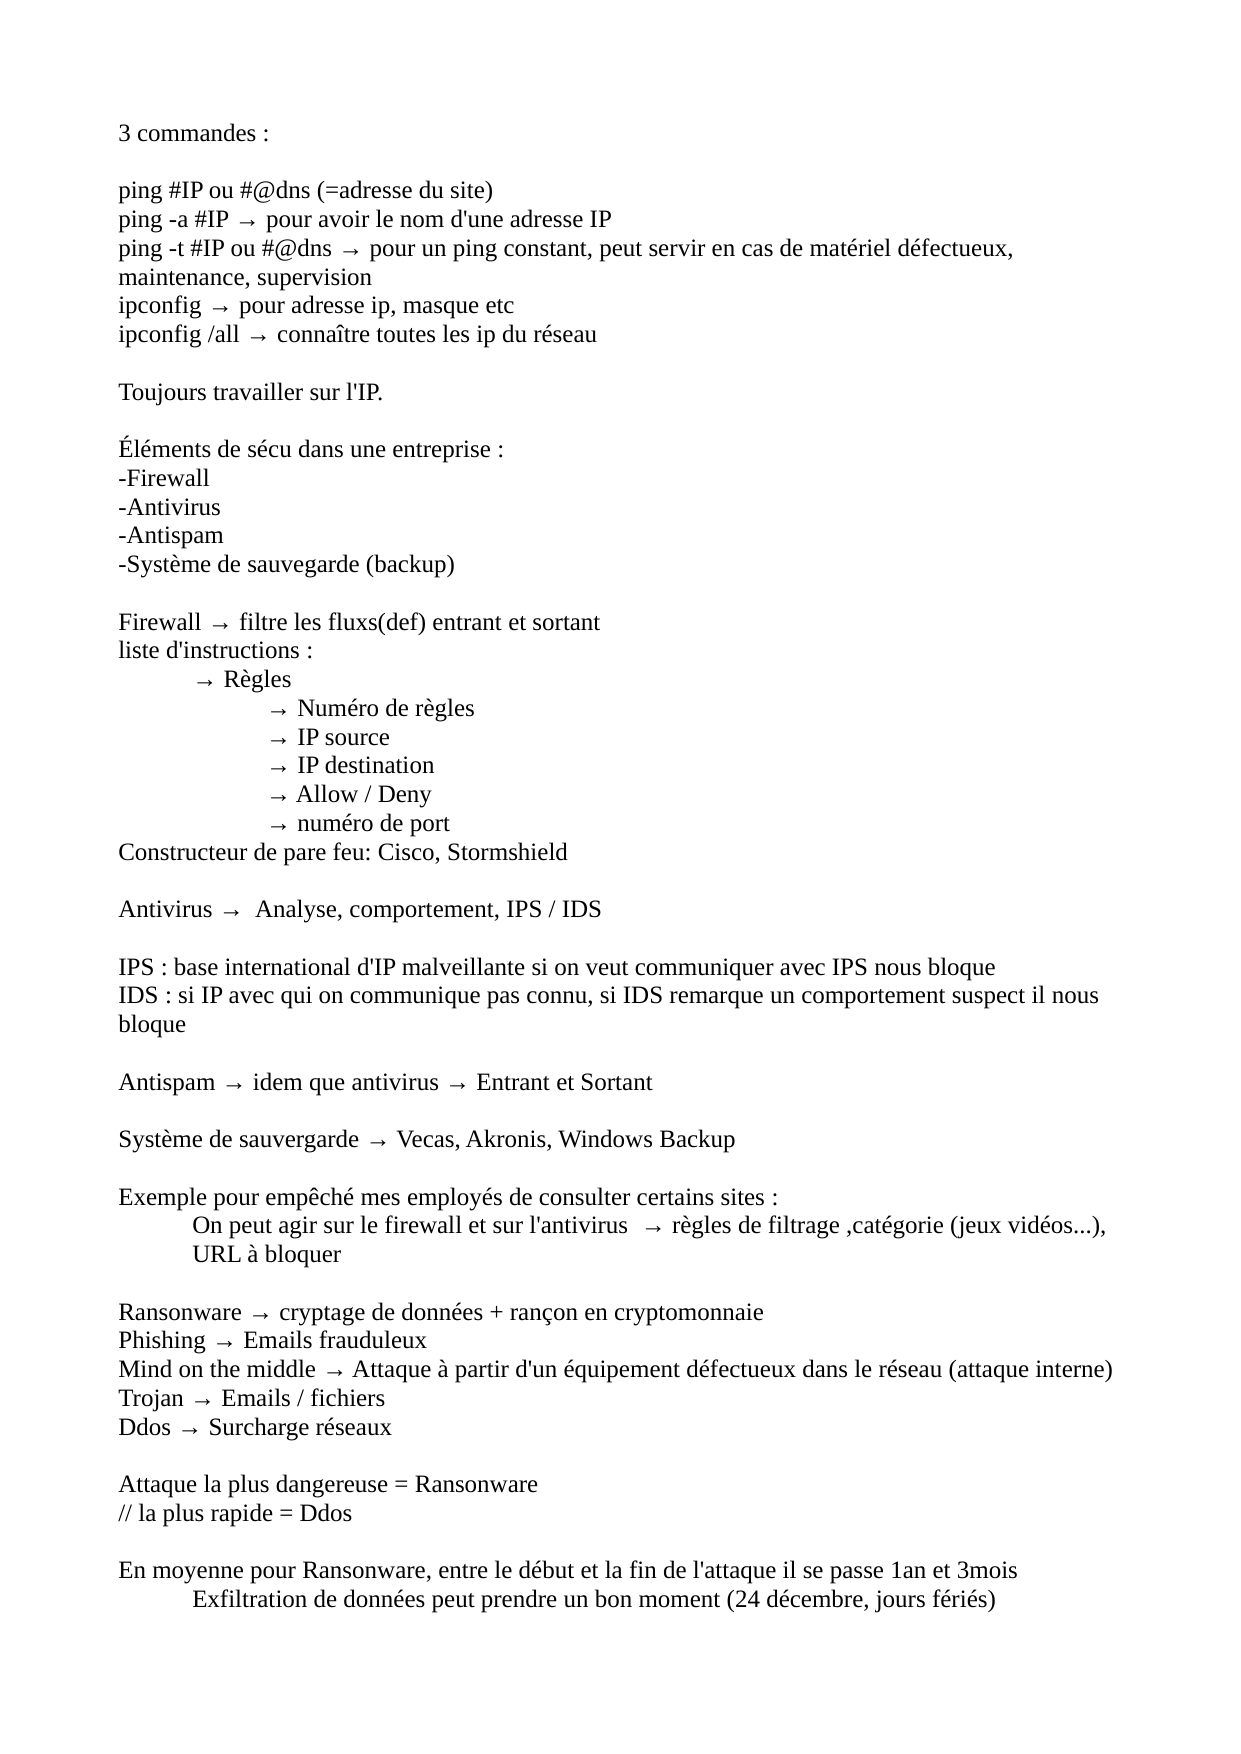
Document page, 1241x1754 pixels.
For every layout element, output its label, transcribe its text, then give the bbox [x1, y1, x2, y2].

text ipconfig /all → connaître toutes les ip du réseau [118, 319, 1122, 348]
text ping -a #IP → pour avoir le nom d'une adresse IP [118, 204, 1122, 233]
text En moyenne pour Ransonware, entre le début et la fin de l'attaque il se passe 1an et 3mois [118, 1556, 1122, 1584]
text IPS : base international d'IP malveillante si on veut communiquer avec IPS nous bloque [118, 952, 1122, 981]
text → IP destination [118, 751, 1122, 779]
text → Allow / Deny [118, 779, 1122, 808]
text Système de sauvergarde → Vecas, Akronis, Windows Backup [118, 1124, 1122, 1153]
text Phishing → Emails frauduleux [118, 1326, 1122, 1354]
text Firewall → filtre les fluxs(def) entrant et sortant [118, 607, 1122, 636]
text -Antispam [118, 521, 1122, 549]
text Antivirus → Analyse, comportement, IPS / IDS [118, 894, 1122, 923]
text → IP source [118, 722, 1122, 751]
text Ddos → Surcharge réseaux [118, 1412, 1122, 1441]
text Exfiltration de données peut prendre un bon moment (24 décembre, jours fériés) [118, 1584, 1122, 1613]
text Trojan → Emails / fichiers [118, 1383, 1122, 1412]
text -Firewall [118, 463, 1122, 492]
text IDS : si IP avec qui on communique pas connu, si IDS remarque un comportement suspect il nous bloque [118, 981, 1122, 1038]
text 3 commandes : [118, 118, 1122, 147]
text Ransonware → cryptage de données + rançon en cryptomonnaie [118, 1297, 1122, 1326]
text Antispam → idem que antivirus → Entrant et Sortant [118, 1067, 1122, 1096]
text Mind on the middle → Attaque à partir d'un équipement défectueux dans le réseau (attaque interne) [118, 1354, 1122, 1383]
text Éléments de sécu dans une entreprise : [118, 434, 1122, 463]
text -Antivirus [118, 492, 1122, 521]
text → numéro de port [118, 808, 1122, 837]
text → Numéro de règles [118, 693, 1122, 722]
text On peut agir sur le firewall et sur l'antivirus → règles de filtrage ,catégorie (jeux vidéos...), URL à bloquer [118, 1211, 1122, 1268]
text Toujours travailler sur l'IP. [118, 377, 1122, 406]
text liste d'instructions : [118, 636, 1122, 664]
text Attaque la plus dangereuse = Ransonware [118, 1469, 1122, 1498]
text ping #IP ou #@dns (=adresse du site) [118, 176, 1122, 204]
text → Règles [118, 664, 1122, 693]
text Constructeur de pare feu: Cisco, Stormshield [118, 837, 1122, 866]
text // la plus rapide = Ddos [118, 1498, 1122, 1527]
text ping -t #IP ou #@dns → pour un ping constant, peut servir en cas de matériel défectueux, maintenance, supervision [118, 233, 1122, 291]
text ipconfig → pour adresse ip, masque etc [118, 291, 1122, 319]
text -Système de sauvegarde (backup) [118, 549, 1122, 578]
text Exemple pour empêché mes employés de consulter certains sites : [118, 1182, 1122, 1211]
